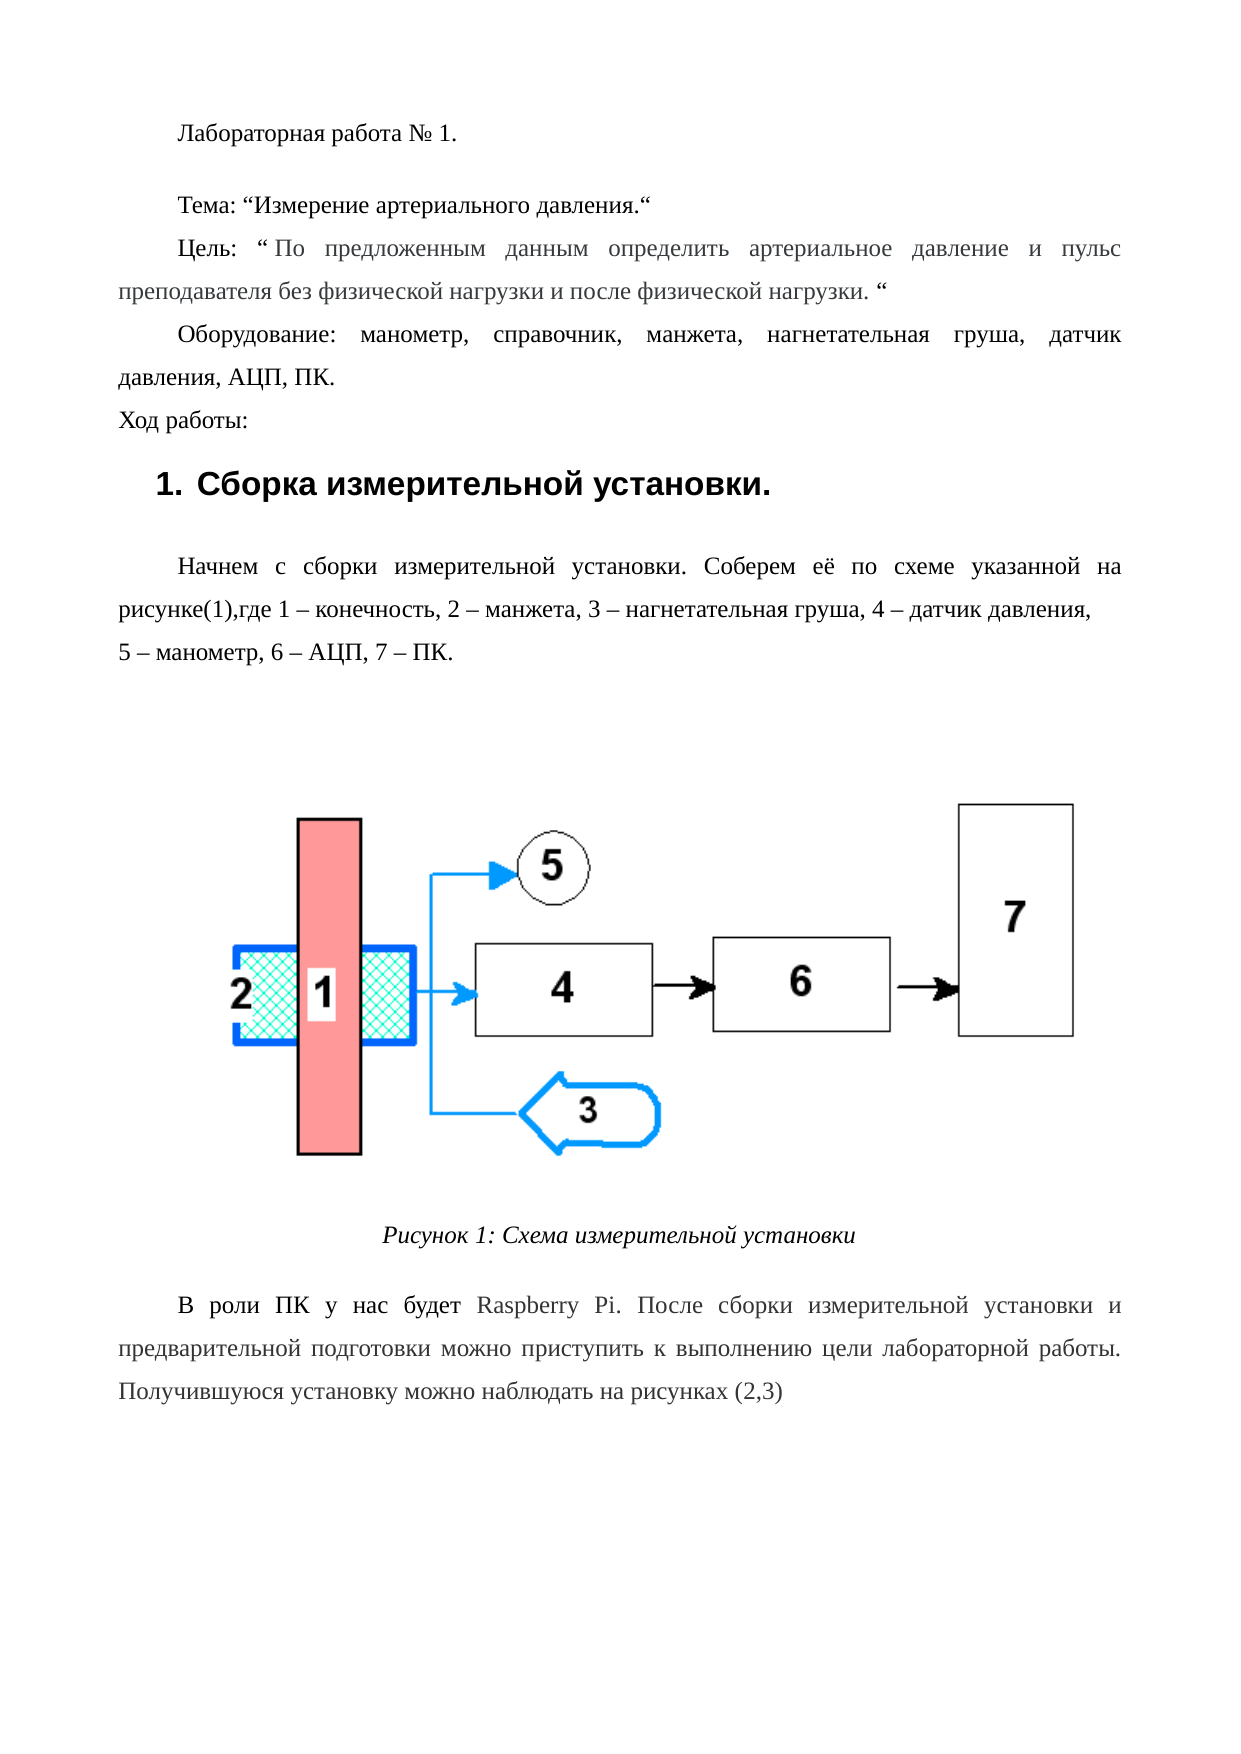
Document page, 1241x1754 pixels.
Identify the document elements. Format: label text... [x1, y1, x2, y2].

text Начнем с сборки измерительной установки. Соберем её по схеме указанной на рисунке(1),где 1 – конечность, 2 – манжета, 3 – нагнетательная груша, 4 – датчик давления, [118, 551, 1122, 623]
text В роли ПК у нас будет Raspberry Pi. После сборки измерительной установки и предварительной подготовки можно приступить к выполнению цели лабораторной работы. Получившуюся установку можно наблюдать на рисунках (2,3) [118, 1290, 1122, 1405]
picture [189, 768, 1110, 1192]
text Оборудование: манометр, справочник, манжета, нагнетательная груша, датчик давления, АЦП, ПК. [118, 319, 1122, 391]
text Тема: “Измерение артериального давления.“ [118, 190, 1122, 219]
text Лабораторная работа № 1. [118, 118, 1122, 147]
text Цель: “ По предложенным данным определить артериальное давление и пульс преподавателя без физической нагрузки и после физической нагрузки. “ [118, 233, 1122, 305]
text Рисунок 1: Схема измерительной установки [118, 1220, 1122, 1249]
subtitle Сборка измерительной установки. [155, 464, 1122, 502]
text Ход работы: [118, 406, 1122, 434]
text 5 – манометр, 6 – АЦП, 7 – ПК. [118, 637, 1122, 666]
